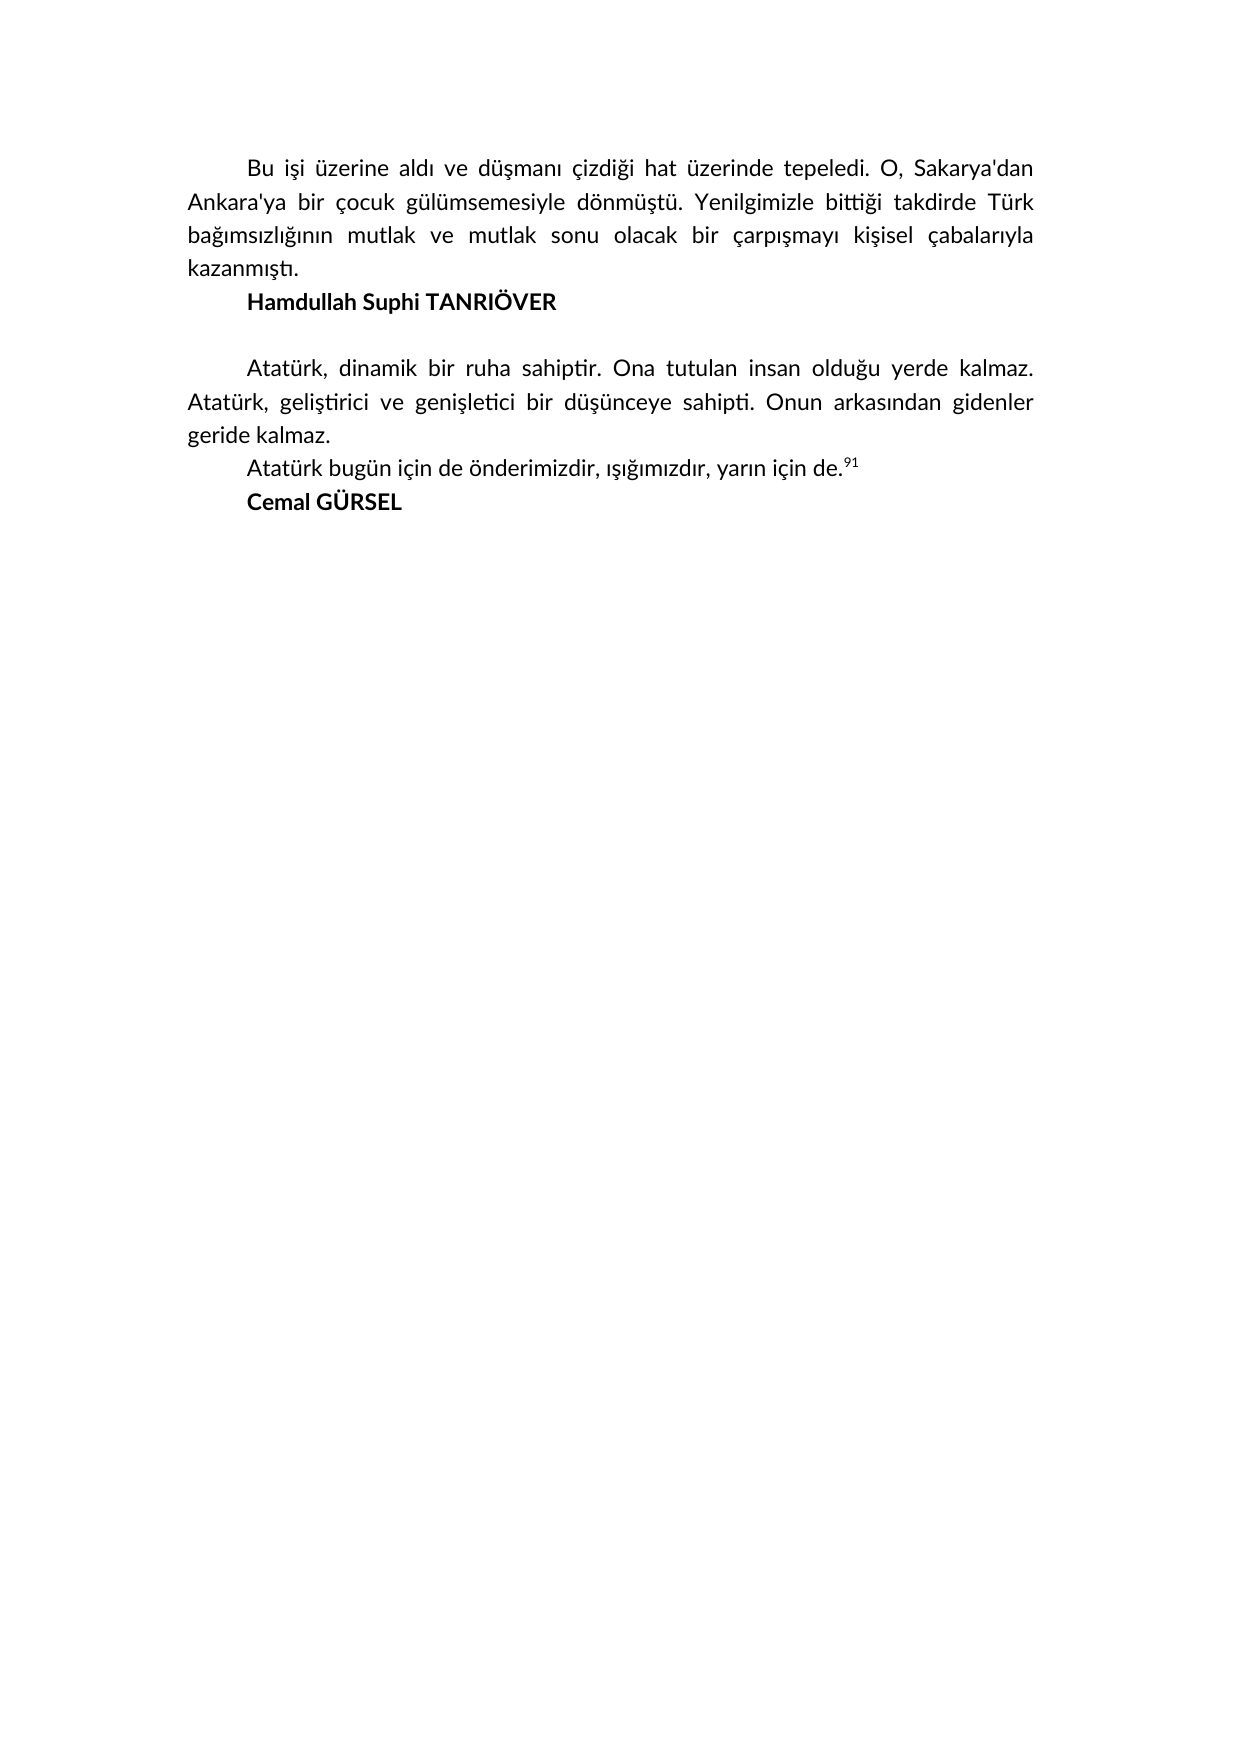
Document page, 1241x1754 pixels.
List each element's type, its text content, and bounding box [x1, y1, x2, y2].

text Atatürk bugün için de önderimizdir, ışığımızdır, yarın için de.91 [187, 450, 1035, 483]
text Atatürk, dinamik bir ruha sahiptir. Ona tutulan insan olduğu yerde kalmaz. Atatürk, geliştirici ve genişletici bir düşünceye sahipti. Onun arkasından gidenler geride kalmaz. [187, 350, 1035, 450]
text Hamdullah Suphi TANRIÖVER [187, 283, 1035, 317]
text Cemal GÜRSEL [187, 483, 1035, 517]
text Bu işi üzerine aldı ve düşmanı çizdiği hat üzerinde tepeledi. O, Sakarya'dan Ankara'ya bir çocuk gülümsemesiyle dönmüştü. Yenilgimizle bittiği takdirde Türk bağımsızlığının mutlak ve mutlak sonu olacak bir çarpışmayı kişisel çabalarıyla kazanmıştı. [187, 150, 1035, 283]
